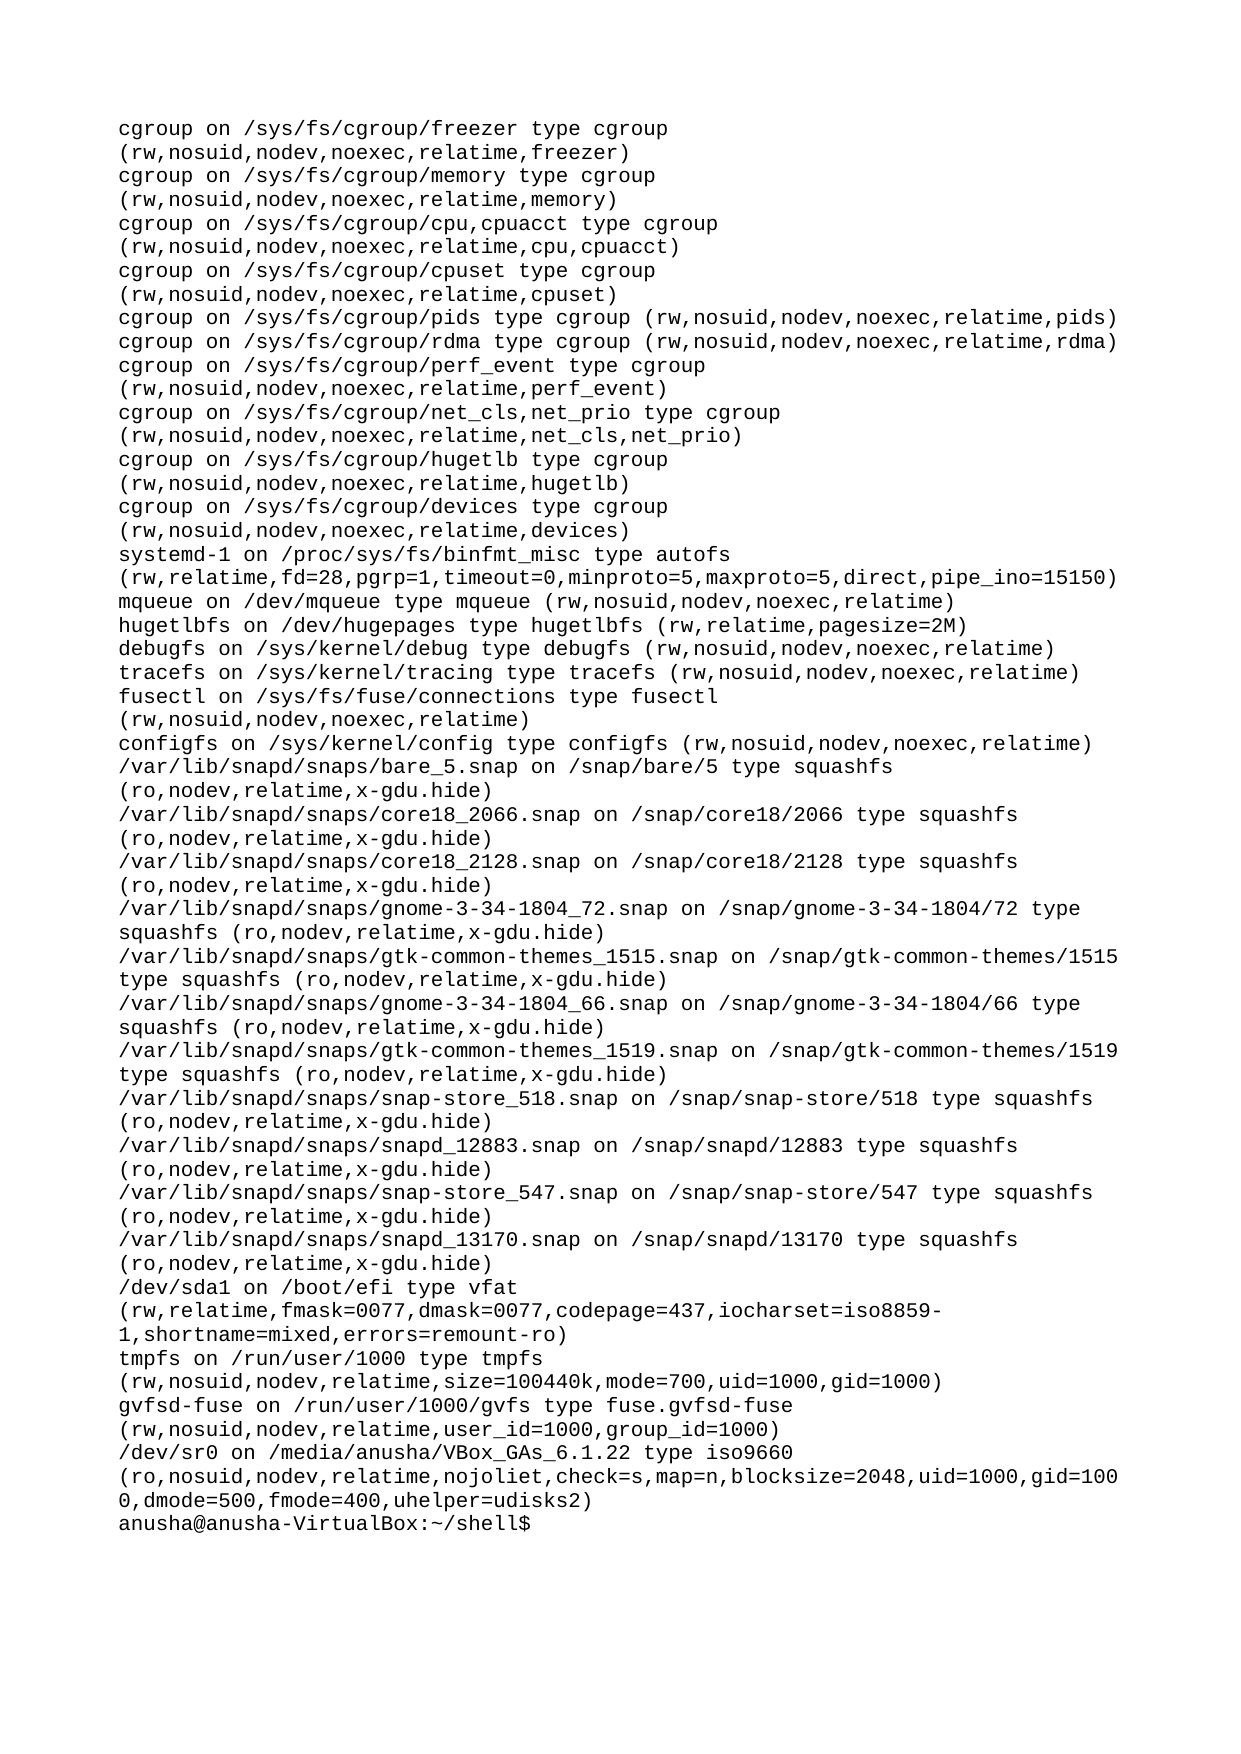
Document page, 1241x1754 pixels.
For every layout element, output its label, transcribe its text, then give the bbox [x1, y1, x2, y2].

text /var/lib/snapd/snaps/gnome-3-34-1804_72.snap on /snap/gnome-3-34-1804/72 type squashfs (ro,nodev,relatime,x-gdu.hide) [118, 898, 1122, 946]
text cgroup on /sys/fs/cgroup/pids type cgroup (rw,nosuid,nodev,noexec,relatime,pids) [118, 307, 1122, 331]
text cgroup on /sys/fs/cgroup/net_cls,net_prio type cgroup (rw,nosuid,nodev,noexec,relatime,net_cls,net_prio) [118, 402, 1122, 449]
text debugfs on /sys/kernel/debug type debugfs (rw,nosuid,nodev,noexec,relatime) [118, 638, 1122, 662]
text gvfsd-fuse on /run/user/1000/gvfs type fuse.gvfsd-fuse (rw,nosuid,nodev,relatime,user_id=1000,group_id=1000) [118, 1395, 1122, 1442]
text /dev/sda1 on /boot/efi type vfat (rw,relatime,fmask=0077,dmask=0077,codepage=437,iocharset=iso8859-1,shortname=mixed,errors=remount-ro) [118, 1277, 1122, 1348]
text /var/lib/snapd/snaps/snap-store_547.snap on /snap/snap-store/547 type squashfs (ro,nodev,relatime,x-gdu.hide) [118, 1182, 1122, 1229]
text systemd-1 on /proc/sys/fs/binfmt_misc type autofs (rw,relatime,fd=28,pgrp=1,timeout=0,minproto=5,maxproto=5,direct,pipe_ino=15150) [118, 544, 1122, 591]
text cgroup on /sys/fs/cgroup/perf_event type cgroup (rw,nosuid,nodev,noexec,relatime,perf_event) [118, 354, 1122, 402]
text cgroup on /sys/fs/cgroup/freezer type cgroup (rw,nosuid,nodev,noexec,relatime,freezer) [118, 118, 1122, 165]
text /dev/sr0 on /media/anusha/VBox_GAs_6.1.22 type iso9660 (ro,nosuid,nodev,relatime,nojoliet,check=s,map=n,blocksize=2048,uid=1000,gid=1000,dmode=500,fmode=400,uhelper=udisks2) [118, 1442, 1122, 1513]
text /var/lib/snapd/snaps/gtk-common-themes_1519.snap on /snap/gtk-common-themes/1519 type squashfs (ro,nodev,relatime,x-gdu.hide) [118, 1040, 1122, 1088]
text cgroup on /sys/fs/cgroup/cpu,cpuacct type cgroup (rw,nosuid,nodev,noexec,relatime,cpu,cpuacct) [118, 213, 1122, 260]
text cgroup on /sys/fs/cgroup/hugetlb type cgroup (rw,nosuid,nodev,noexec,relatime,hugetlb) [118, 449, 1122, 496]
text /var/lib/snapd/snaps/gtk-common-themes_1515.snap on /snap/gtk-common-themes/1515 type squashfs (ro,nodev,relatime,x-gdu.hide) [118, 946, 1122, 993]
text fusectl on /sys/fs/fuse/connections type fusectl (rw,nosuid,nodev,noexec,relatime) [118, 686, 1122, 733]
text /var/lib/snapd/snaps/core18_2066.snap on /snap/core18/2066 type squashfs (ro,nodev,relatime,x-gdu.hide) [118, 804, 1122, 851]
text /var/lib/snapd/snaps/snapd_13170.snap on /snap/snapd/13170 type squashfs (ro,nodev,relatime,x-gdu.hide) [118, 1229, 1122, 1277]
text tmpfs on /run/user/1000 type tmpfs (rw,nosuid,nodev,relatime,size=100440k,mode=700,uid=1000,gid=1000) [118, 1348, 1122, 1395]
text /var/lib/snapd/snaps/snap-store_518.snap on /snap/snap-store/518 type squashfs (ro,nodev,relatime,x-gdu.hide) [118, 1088, 1122, 1135]
text /var/lib/snapd/snaps/bare_5.snap on /snap/bare/5 type squashfs (ro,nodev,relatime,x-gdu.hide) [118, 757, 1122, 804]
text configfs on /sys/kernel/config type configfs (rw,nosuid,nodev,noexec,relatime) [118, 733, 1122, 757]
text anusha@anusha-VirtualBox:~/shell$ [118, 1513, 1122, 1537]
text /var/lib/snapd/snaps/core18_2128.snap on /snap/core18/2128 type squashfs (ro,nodev,relatime,x-gdu.hide) [118, 851, 1122, 898]
text cgroup on /sys/fs/cgroup/devices type cgroup (rw,nosuid,nodev,noexec,relatime,devices) [118, 496, 1122, 544]
text /var/lib/snapd/snaps/snapd_12883.snap on /snap/snapd/12883 type squashfs (ro,nodev,relatime,x-gdu.hide) [118, 1135, 1122, 1182]
text /var/lib/snapd/snaps/gnome-3-34-1804_66.snap on /snap/gnome-3-34-1804/66 type squashfs (ro,nodev,relatime,x-gdu.hide) [118, 993, 1122, 1040]
text hugetlbfs on /dev/hugepages type hugetlbfs (rw,relatime,pagesize=2M) [118, 615, 1122, 638]
text tracefs on /sys/kernel/tracing type tracefs (rw,nosuid,nodev,noexec,relatime) [118, 662, 1122, 686]
text cgroup on /sys/fs/cgroup/cpuset type cgroup (rw,nosuid,nodev,noexec,relatime,cpuset) [118, 260, 1122, 307]
text cgroup on /sys/fs/cgroup/memory type cgroup (rw,nosuid,nodev,noexec,relatime,memory) [118, 165, 1122, 213]
text mqueue on /dev/mqueue type mqueue (rw,nosuid,nodev,noexec,relatime) [118, 591, 1122, 615]
text cgroup on /sys/fs/cgroup/rdma type cgroup (rw,nosuid,nodev,noexec,relatime,rdma) [118, 331, 1122, 354]
